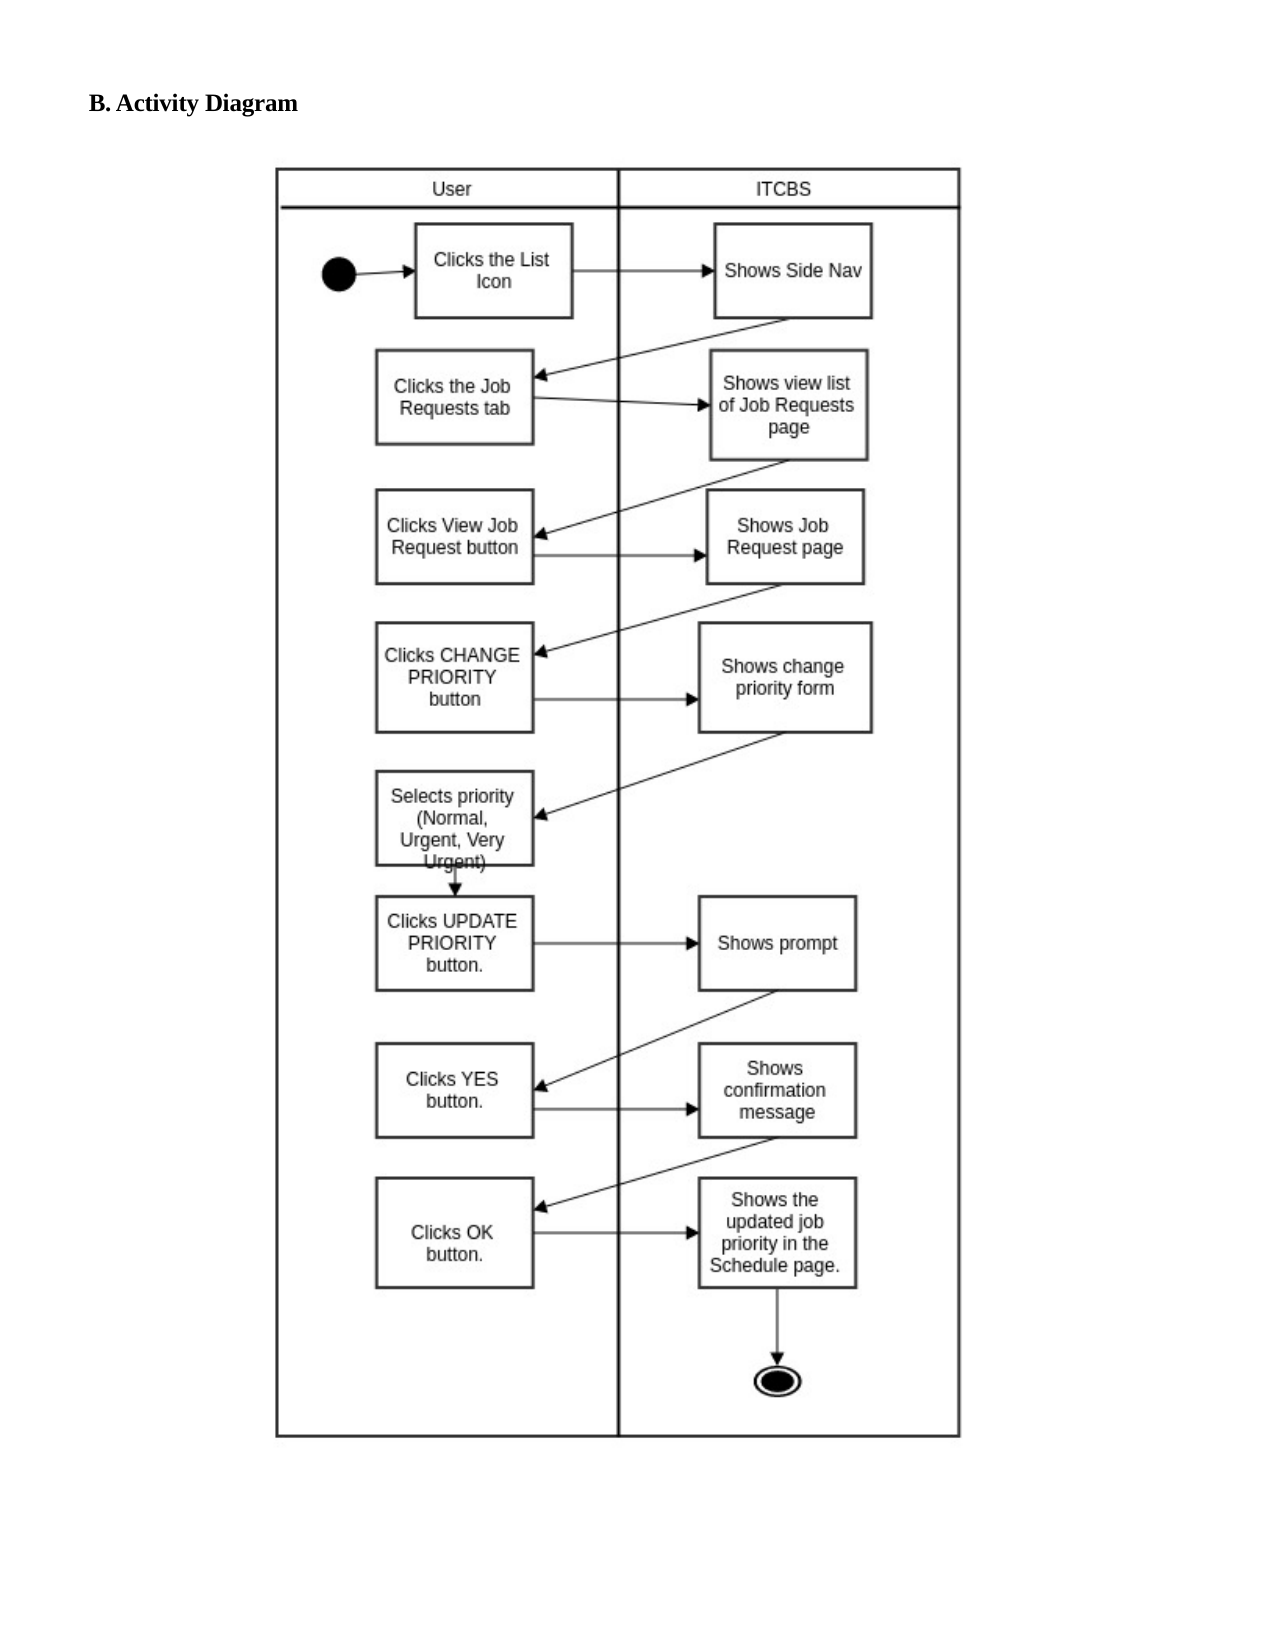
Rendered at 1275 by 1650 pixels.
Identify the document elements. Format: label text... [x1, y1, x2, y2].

picture [227, 146, 998, 1474]
text B. Activity Diagram [88, 88, 1186, 117]
